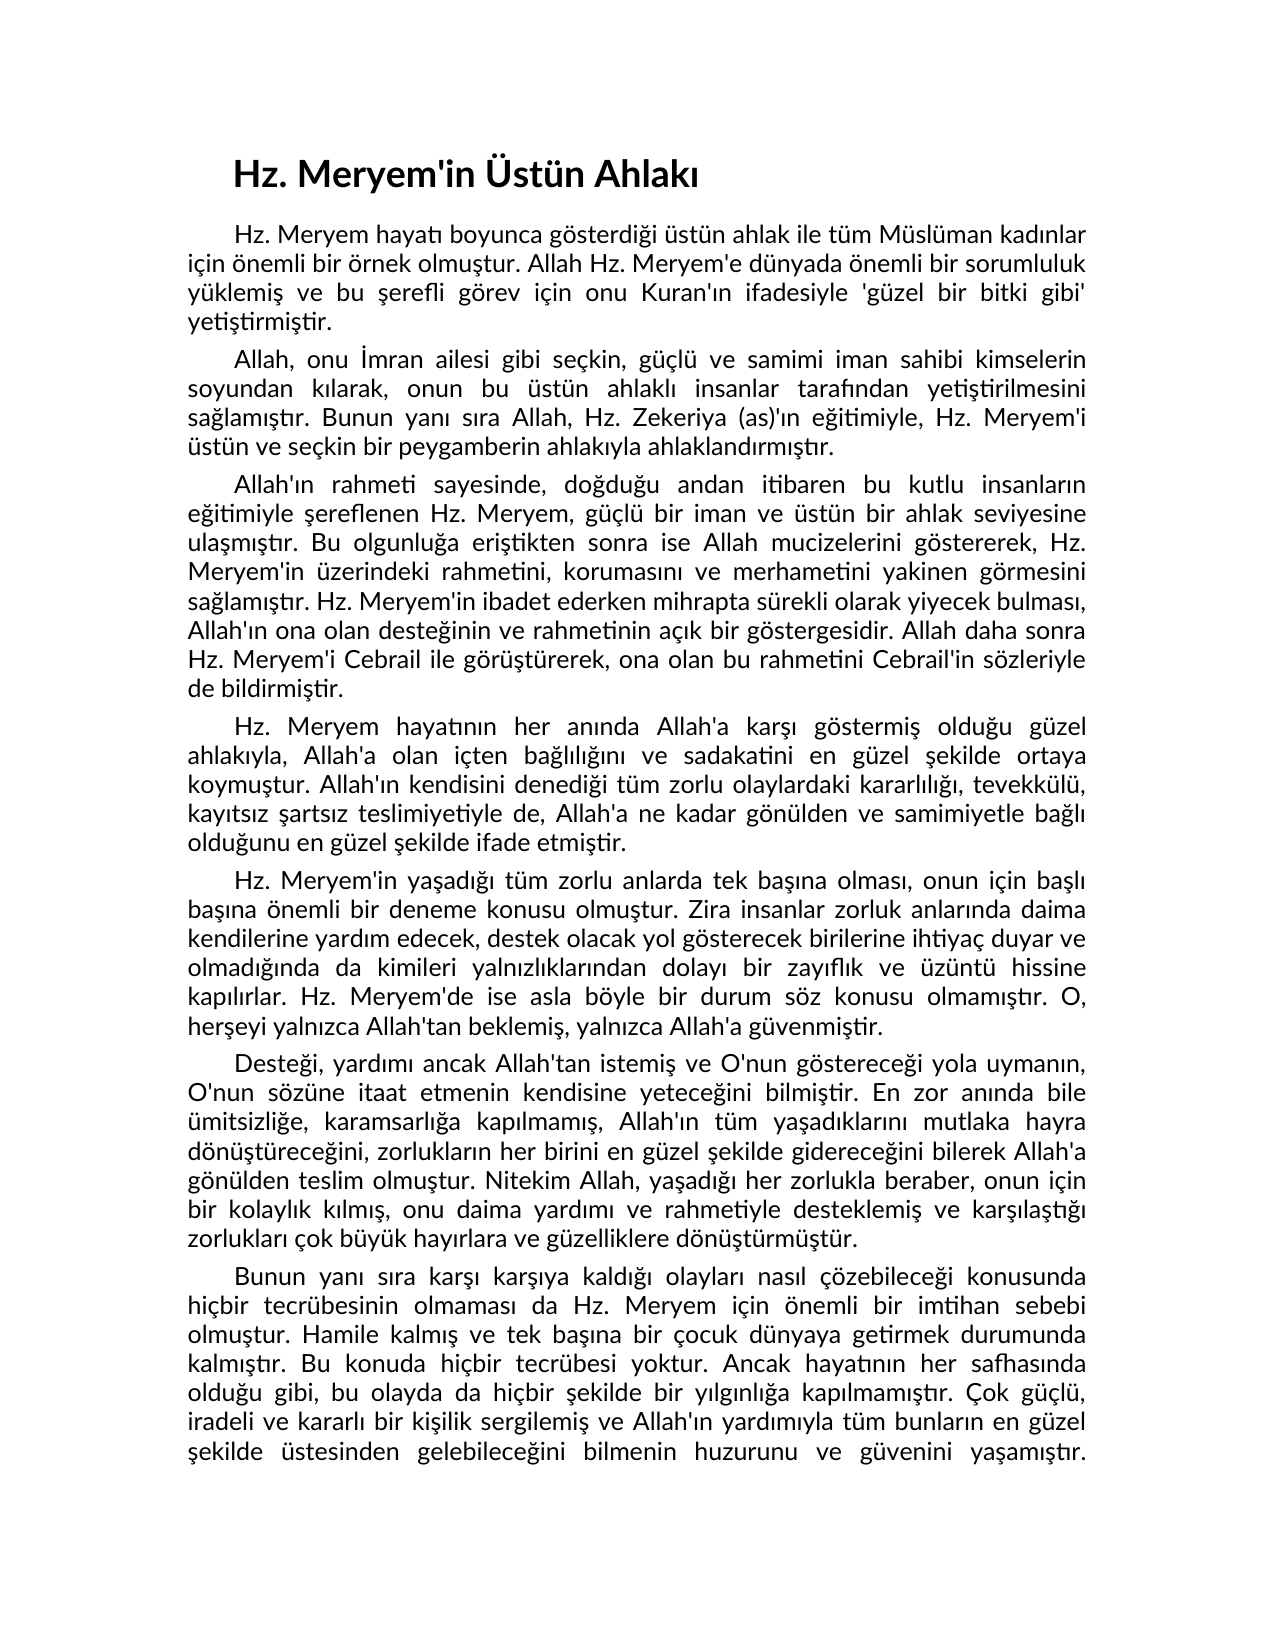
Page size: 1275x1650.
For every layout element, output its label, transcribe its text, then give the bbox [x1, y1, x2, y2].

subtitle Hz. Meryem'in Üstün Ahlakı [232, 150, 1087, 195]
text Desteği, yardımı ancak Allah'tan istemiş ve O'nun göstereceği yola uymanın, O'nun sözüne itaat etmenin kendisine yeteceğini bilmiştir. En zor anında bile ümitsizliğe, karamsarlığa kapılmamış, Allah'ın tüm yaşadıklarını mutlaka hayra dönüştüreceğini, zorlukların her birini en güzel şekilde gidereceğini bilerek Allah'a gönülden teslim olmuştur. Nitekim Allah, yaşadığı her zorlukla beraber, onun için bir kolaylık kılmış, onu daima yardımı ve rahmetiyle desteklemiş ve karşılaştığı zorlukları çok büyük hayırlara ve güzelliklere dönüştürmüştür. [187, 1049, 1087, 1253]
text Hz. Meryem'in yaşadığı tüm zorlu anlarda tek başına olması, onun için başlı başına önemli bir deneme konusu olmuştur. Zira insanlar zorluk anlarında daima kendilerine yardım edecek, destek olacak yol gösterecek birilerine ihtiyaç duyar ve olmadığında da kimileri yalnızlıklarından dolayı bir zayıflık ve üzüntü hissine kapılırlar. Hz. Meryem'de ise asla böyle bir durum söz konusu olmamıştır. O, herşeyi yalnızca Allah'tan beklemiş, yalnızca Allah'a güvenmiştir. [187, 866, 1087, 1041]
text Allah, onu İmran ailesi gibi seçkin, güçlü ve samimi iman sahibi kimselerin soyundan kılarak, onun bu üstün ahlaklı insanlar tarafından yetiştirilmesini sağlamıştır. Bunun yanı sıra Allah, Hz. Zekeriya (as)'ın eğitimiyle, Hz. Meryem'i üstün ve seçkin bir peygamberin ahlakıyla ahlaklandırmıştır. [187, 345, 1087, 462]
text Hz. Meryem hayatının her anında Allah'a karşı göstermiş olduğu güzel ahlakıyla, Allah'a olan içten bağlılığını ve sadakatini en güzel şekilde ortaya koymuştur. Allah'ın kendisini denediği tüm zorlu olaylardaki kararlılığı, tevekkülü, kayıtsız şartsız teslimiyetiyle de, Allah'a ne kadar gönülden ve samimiyetle bağlı olduğunu en güzel şekilde ifade etmiştir. [187, 712, 1087, 857]
text Hz. Meryem hayatı boyunca gösterdiği üstün ahlak ile tüm Müslüman kadınlar için önemli bir örnek olmuştur. Allah Hz. Meryem'e dünyada önemli bir sorumluluk yüklemiş ve bu şerefli görev için onu Kuran'ın ifadesiyle 'güzel bir bitki gibi' yetiştirmiştir. [187, 220, 1087, 337]
text Allah'ın rahmeti sayesinde, doğduğu andan itibaren bu kutlu insanların eğitimiyle şereflenen Hz. Meryem, güçlü bir iman ve üstün bir ahlak seviyesine ulaşmıştır. Bu olgunluğa eriştikten sonra ise Allah mucizelerini göstererek, Hz. Meryem'in üzerindeki rahmetini, korumasını ve merhametini yakinen görmesini sağlamıştır. Hz. Meryem'in ibadet ederken mihrapta sürekli olarak yiyecek bulması, Allah'ın ona olan desteğinin ve rahmetinin açık bir göstergesidir. Allah daha sonra Hz. Meryem'i Cebrail ile görüştürerek, ona olan bu rahmetini Cebrail'in sözleriyle de bildirmiştir. [187, 470, 1087, 703]
text Bunun yanı sıra karşı karşıya kaldığı olayları nasıl çözebileceği konusunda hiçbir tecrübesinin olmaması da Hz. Meryem için önemli bir imtihan sebebi olmuştur. Hamile kalmış ve tek başına bir çocuk dünyaya getirmek durumunda kalmıştır. Bu konuda hiçbir tecrübesi yoktur. Ancak hayatının her safhasında olduğu gibi, bu olayda da hiçbir şekilde bir yılgınlığa kapılmamıştır. Çok güçlü, iradeli ve kararlı bir kişilik sergilemiş ve Allah'ın yardımıyla tüm bunların en güzel şekilde üstesinden gelebileceğini bilmenin huzurunu ve güvenini yaşamıştır. [187, 1262, 1087, 1466]
